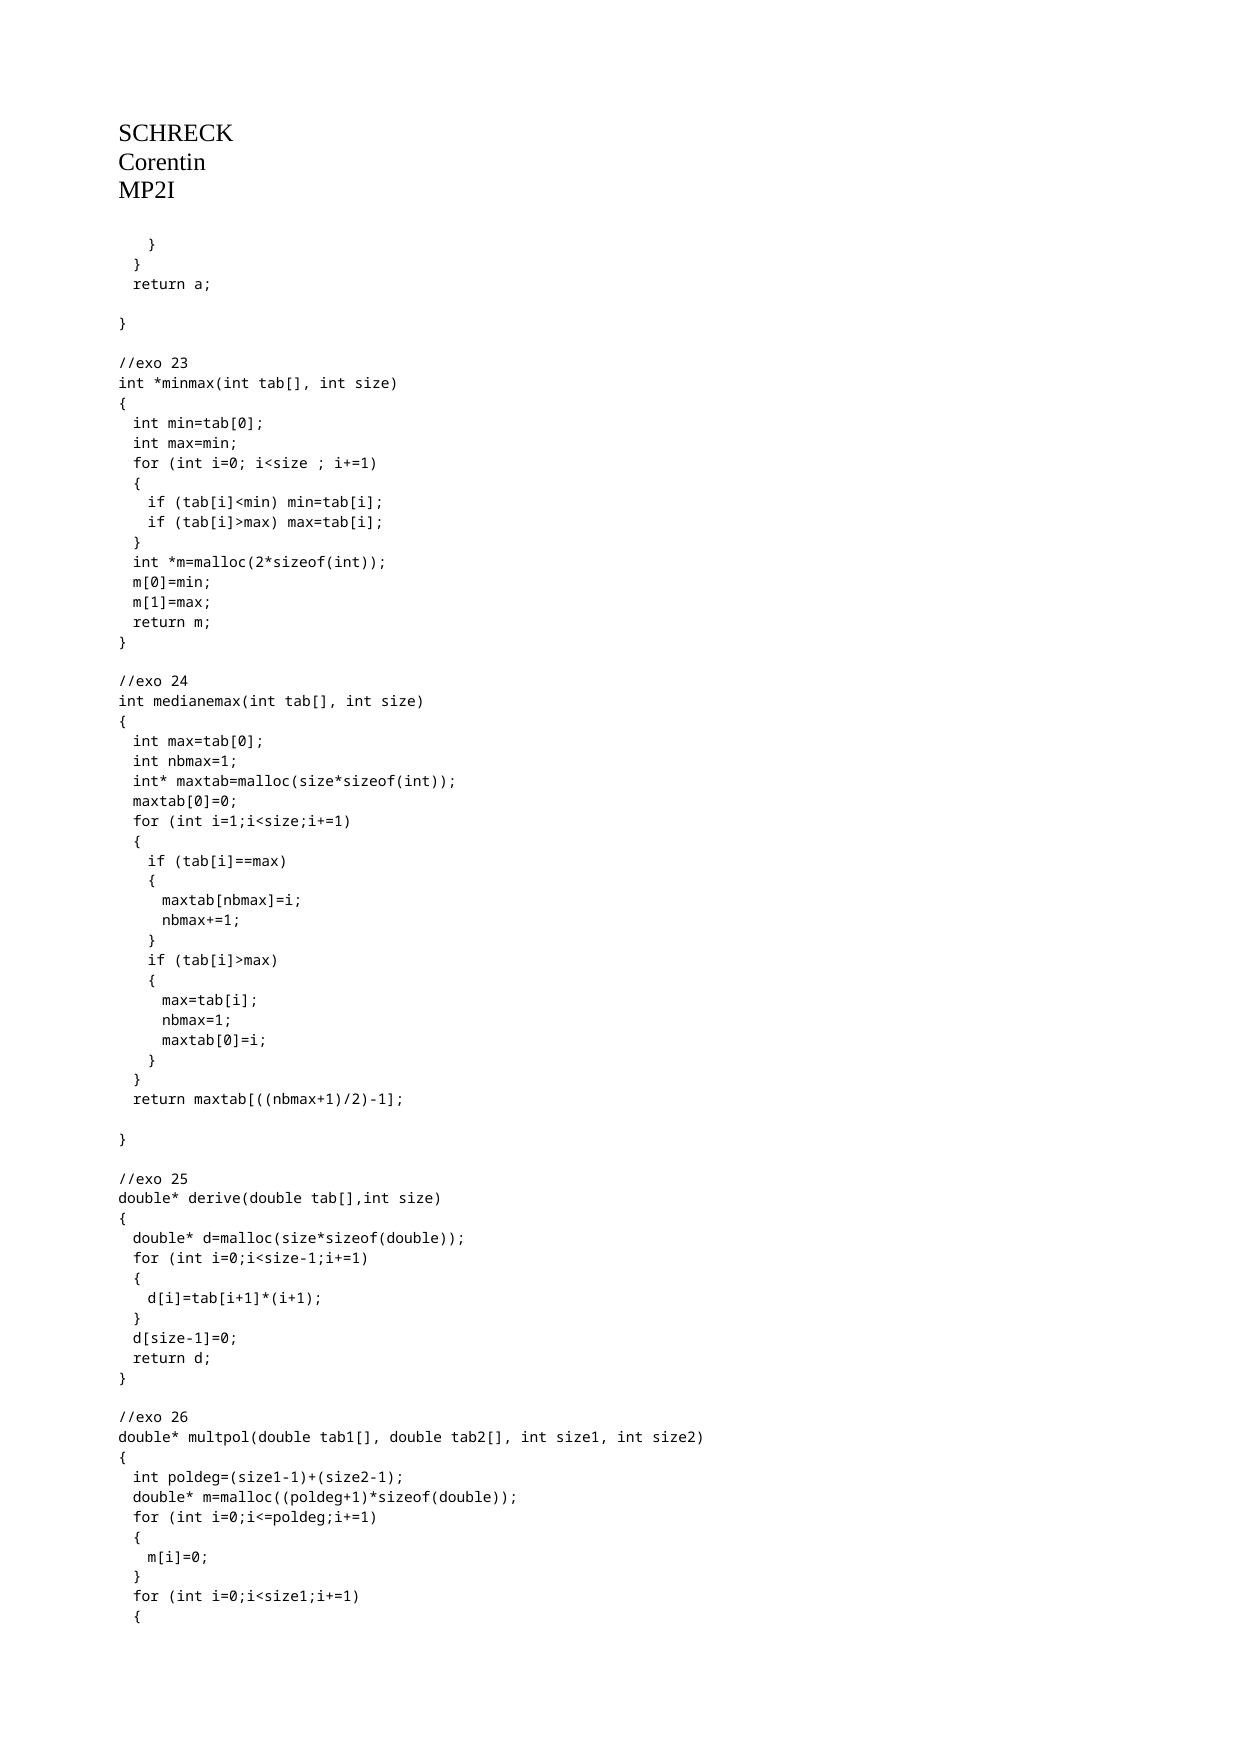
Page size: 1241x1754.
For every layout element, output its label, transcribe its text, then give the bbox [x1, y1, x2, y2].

text } [118, 1129, 1122, 1149]
text for (int i=0;i<=poldeg;i+=1) [118, 1507, 1122, 1526]
text int poldeg=(size1-1)+(size2-1); [118, 1467, 1122, 1487]
text { [118, 870, 1122, 890]
text return a; [118, 274, 1122, 293]
text } [118, 234, 1122, 254]
text //exo 25 [118, 1168, 1122, 1188]
text for (int i=0;i<size1;i+=1) [118, 1586, 1122, 1606]
text } [118, 930, 1122, 950]
text for (int i=0;i<size-1;i+=1) [118, 1248, 1122, 1268]
text if (tab[i]<min) min=tab[i]; [118, 492, 1122, 512]
text } [118, 1367, 1122, 1387]
text int *m=malloc(2*sizeof(int)); [118, 552, 1122, 572]
text return d; [118, 1347, 1122, 1367]
text max=tab[i]; [118, 989, 1122, 1009]
text m[1]=max; [118, 592, 1122, 612]
text double* m=malloc((poldeg+1)*sizeof(double)); [118, 1487, 1122, 1507]
text d[i]=tab[i+1]*(i+1); [118, 1288, 1122, 1308]
text { [118, 393, 1122, 413]
text } [118, 1308, 1122, 1328]
text { [118, 1268, 1122, 1288]
text { [118, 711, 1122, 731]
text double* d=malloc(size*sizeof(double)); [118, 1228, 1122, 1248]
text //exo 23 [118, 353, 1122, 373]
text } [118, 1566, 1122, 1586]
text nbmax=1; [118, 1009, 1122, 1029]
text } [118, 254, 1122, 274]
text { [118, 970, 1122, 989]
text int *minmax(int tab[], int size) [118, 373, 1122, 393]
text return m; [118, 612, 1122, 632]
text maxtab[0]=i; [118, 1029, 1122, 1049]
text for (int i=0; i<size ; i+=1) [118, 452, 1122, 472]
text { [118, 1606, 1122, 1626]
text //exo 26 [118, 1407, 1122, 1427]
text } [118, 1069, 1122, 1089]
text double* derive(double tab[],int size) [118, 1188, 1122, 1208]
text { [118, 1208, 1122, 1228]
text nbmax+=1; [118, 910, 1122, 930]
text int* maxtab=malloc(size*sizeof(int)); [118, 771, 1122, 791]
text } [118, 632, 1122, 651]
text } [118, 532, 1122, 552]
text m[i]=0; [118, 1546, 1122, 1566]
text m[0]=min; [118, 572, 1122, 592]
text int max=tab[0]; [118, 731, 1122, 751]
text //exo 24 [118, 671, 1122, 691]
text maxtab[nbmax]=i; [118, 890, 1122, 910]
text { [118, 1526, 1122, 1546]
text int min=tab[0]; [118, 413, 1122, 433]
text if (tab[i]>max) max=tab[i]; [118, 512, 1122, 532]
text return maxtab[((nbmax+1)/2)-1]; [118, 1089, 1122, 1109]
text maxtab[0]=0; [118, 791, 1122, 811]
text { [118, 1447, 1122, 1467]
text } [118, 313, 1122, 333]
text int nbmax=1; [118, 751, 1122, 771]
text int max=min; [118, 433, 1122, 452]
text { [118, 830, 1122, 850]
text { [118, 472, 1122, 492]
text for (int i=1;i<size;i+=1) [118, 811, 1122, 830]
text if (tab[i]==max) [118, 850, 1122, 870]
text d[size-1]=0; [118, 1328, 1122, 1347]
text int medianemax(int tab[], int size) [118, 691, 1122, 711]
text double* multpol(double tab1[], double tab2[], int size1, int size2) [118, 1427, 1122, 1447]
text } [118, 1049, 1122, 1069]
text if (tab[i]>max) [118, 950, 1122, 970]
